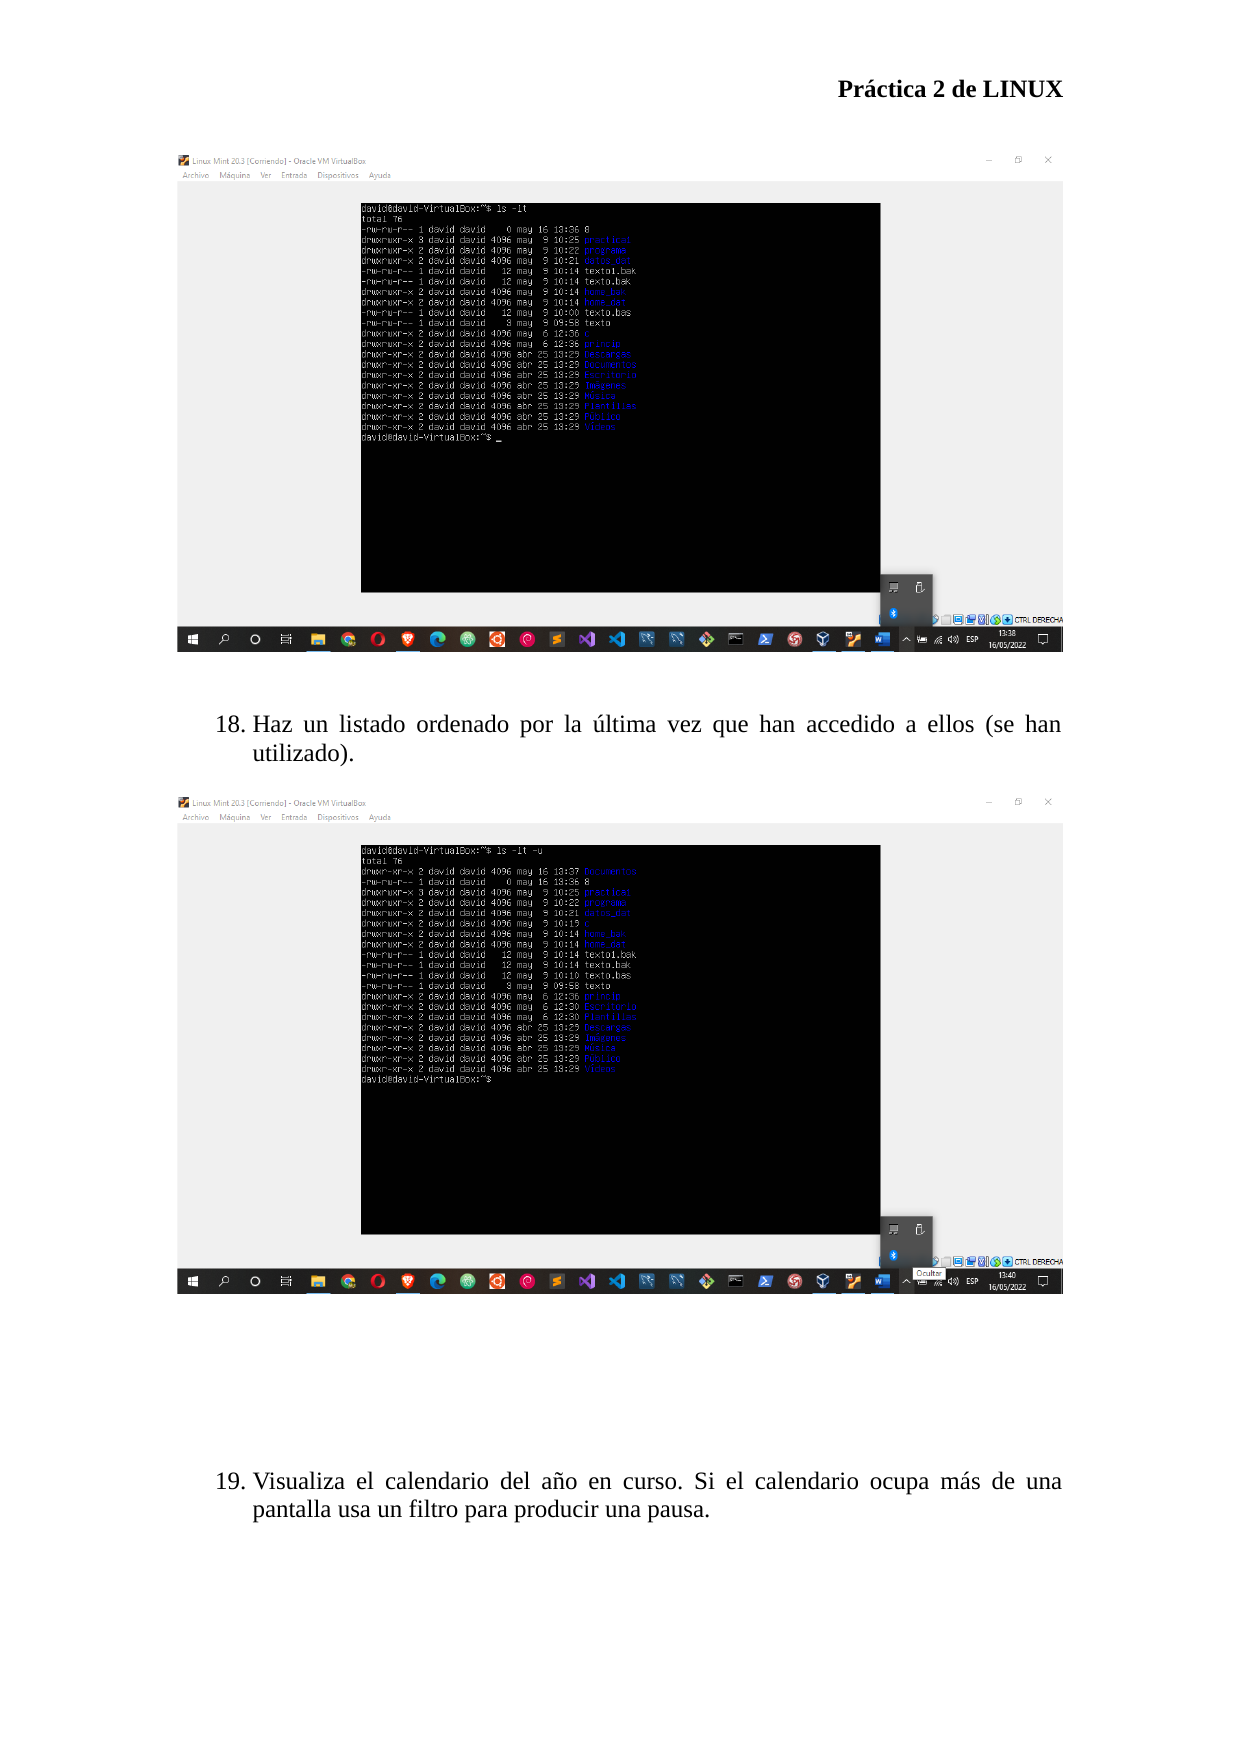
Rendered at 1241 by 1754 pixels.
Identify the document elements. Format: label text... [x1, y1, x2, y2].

list Haz un listado ordenado por la última vez que han accedido a ellos (se han utilizado). [215, 709, 1063, 767]
list Visualiza el calendario del año en curso. Si el calendario ocupa más de una pantalla usa un filtro para producir una pausa. [215, 1466, 1063, 1523]
